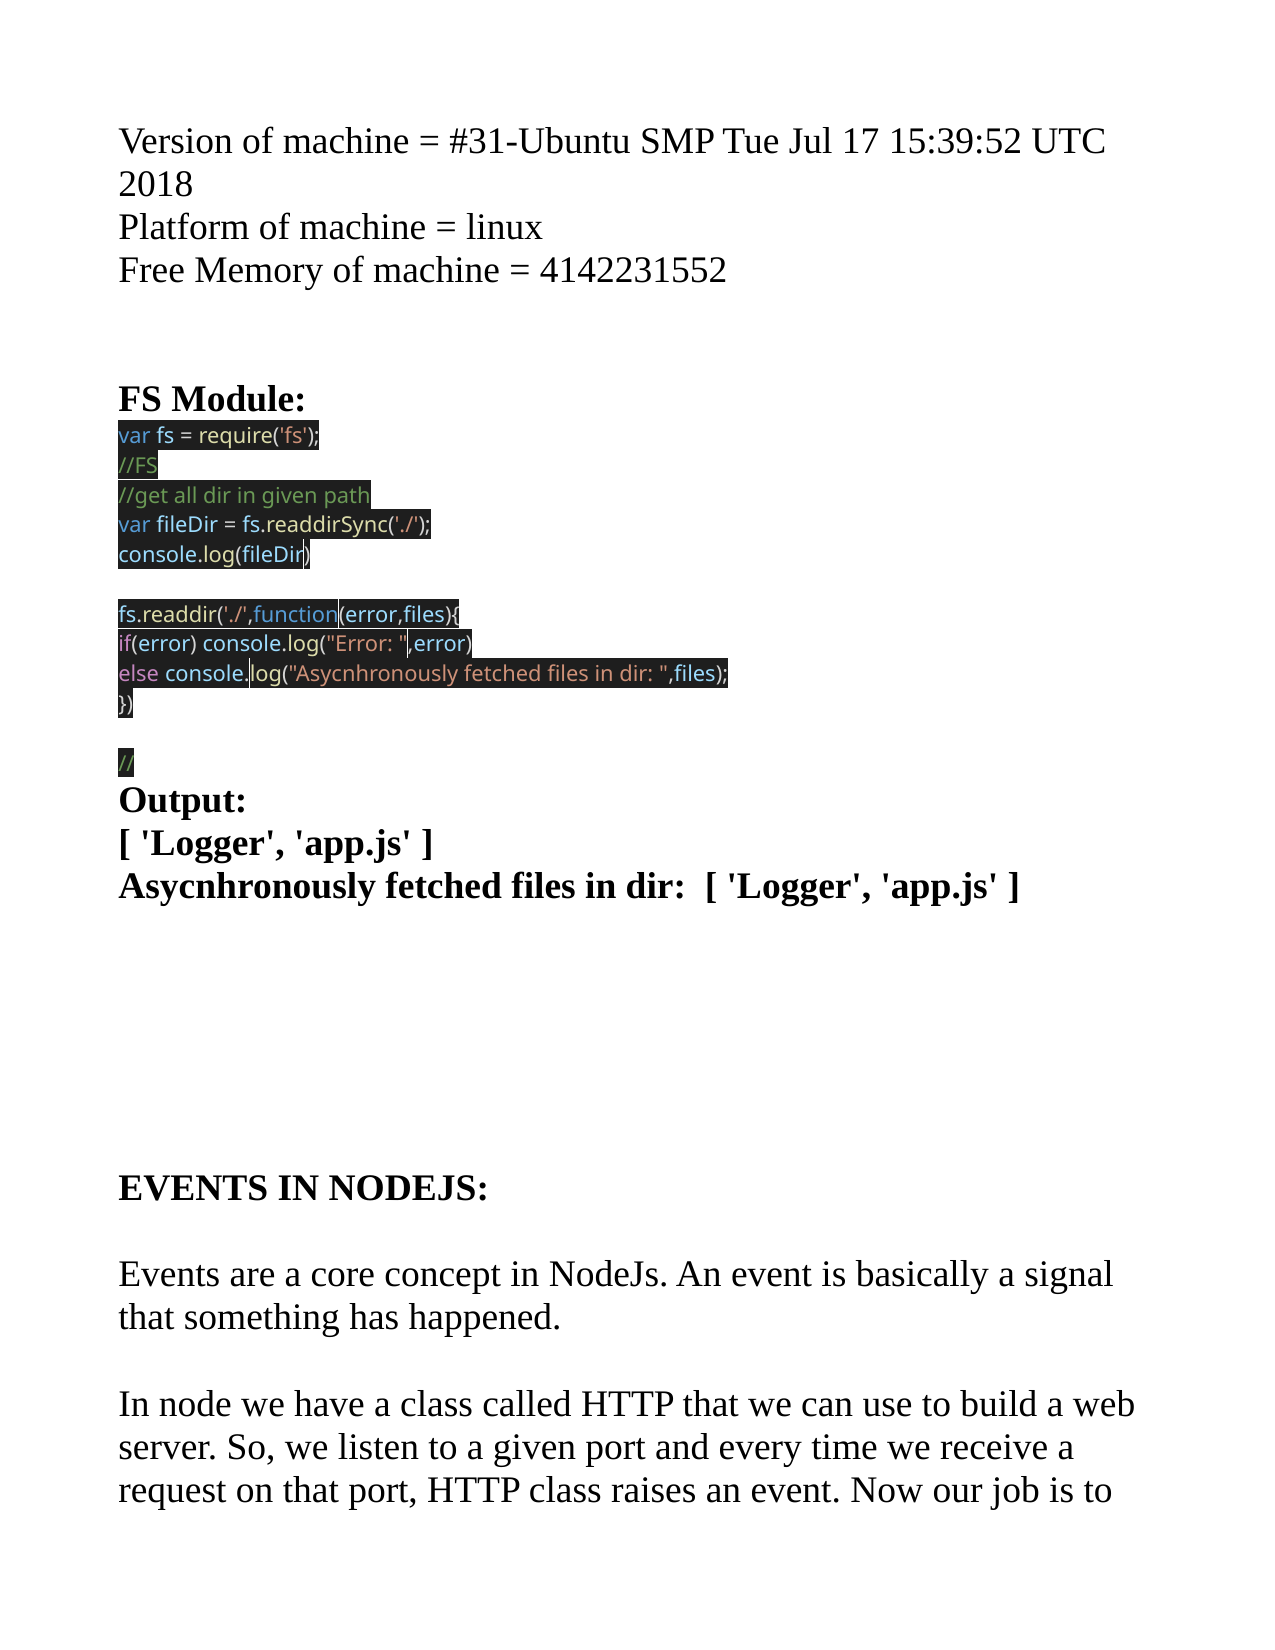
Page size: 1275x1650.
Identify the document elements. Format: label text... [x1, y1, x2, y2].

text if(error) console.log("Error: ",error) [118, 628, 1157, 658]
text Free Memory of machine = 4142231552 [118, 247, 1157, 291]
text // [118, 747, 1157, 777]
text Events are a core concept in NodeJs. An event is basically a signal that something has happened. [118, 1252, 1157, 1338]
text Asycnhronously fetched files in dir: [ 'Logger', 'app.js' ] [118, 863, 1157, 907]
text EVENTS IN NODEJS: [118, 1165, 1157, 1208]
text In node we have a class called HTTP that we can use to build a web server. So, we listen to a given port and every time we receive a request on that port, HTTP class raises an event. Now our job is to [118, 1381, 1157, 1510]
text Output: [118, 777, 1157, 820]
text var fs = require('fs'); [118, 420, 1157, 450]
text //get all dir in given path [118, 479, 1157, 509]
text else console.log("Asycnhronously fetched files in dir: ",files); [118, 658, 1157, 688]
text }) [118, 688, 1157, 718]
text FS Module: [118, 377, 1157, 420]
text //FS [118, 450, 1157, 479]
text [ 'Logger', 'app.js' ] [118, 820, 1157, 863]
text var fileDir = fs.readdirSync('./'); [118, 509, 1157, 539]
text Platform of machine = linux [118, 204, 1157, 247]
text Version of machine = #31-Ubuntu SMP Tue Jul 17 15:39:52 UTC 2018 [118, 118, 1157, 204]
text console.log(fileDir) [118, 539, 1157, 569]
text fs.readdir('./',function(error,files){ [118, 599, 1157, 628]
